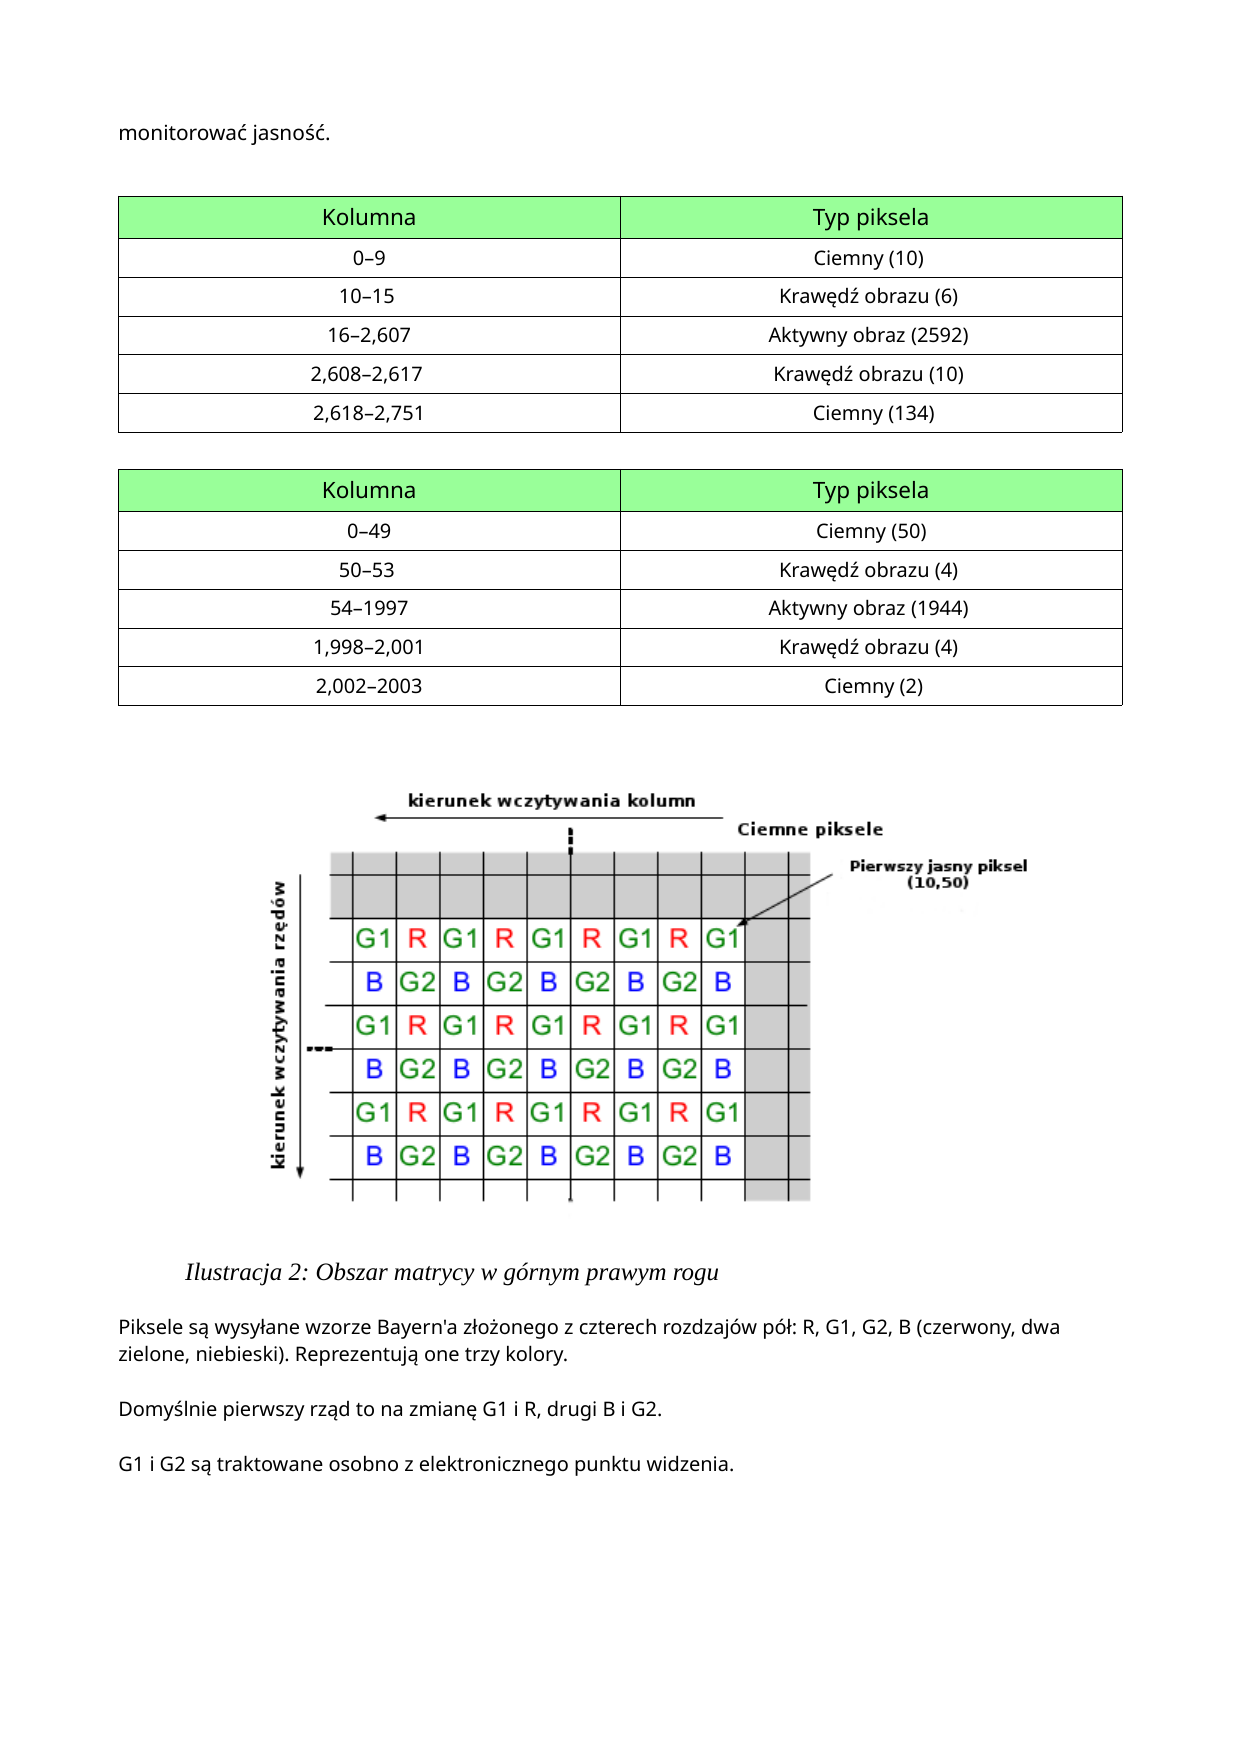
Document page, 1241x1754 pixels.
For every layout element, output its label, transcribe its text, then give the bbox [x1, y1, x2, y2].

table_cell 0–49 [119, 512, 620, 550]
text G1 i G2 są traktowane osobno z elektronicznego punktu widzenia. [118, 1449, 1122, 1477]
table_cell Ciemny (2) [621, 667, 1122, 705]
table_cell 2,618–2,751 [119, 394, 620, 432]
table_cell Ciemny (50) [621, 512, 1122, 550]
table_cell Krawędź obrazu (4) [621, 551, 1122, 589]
table_header Kolumna [119, 197, 620, 238]
table_cell Ciemny (10) [621, 239, 1122, 277]
text monitorować jasność. [118, 118, 1122, 147]
table_cell Krawędź obrazu (6) [621, 278, 1122, 316]
table_cell 16–2,607 [119, 317, 620, 354]
picture [184, 774, 1051, 1257]
table_header Typ piksela [621, 470, 1122, 511]
table_cell 1,998–2,001 [119, 629, 620, 666]
table_cell Aktywny obraz (1944) [621, 590, 1122, 627]
table_cell 50–53 [119, 551, 620, 589]
table_cell 10–15 [119, 278, 620, 316]
table_cell Aktywny obraz (2592) [621, 317, 1122, 354]
table_cell Ciemny (134) [621, 394, 1122, 432]
text Ilustracja 2: Obszar matrycy w górnym prawym rogu [185, 1257, 1050, 1286]
table_header Typ piksela [621, 197, 1122, 238]
table_cell 2,608–2,617 [119, 355, 620, 393]
text Domyślnie pierwszy rząd to na zmianę G1 i R, drugi B i G2. [118, 1395, 1122, 1422]
table_cell 0–9 [119, 239, 620, 277]
table_cell Krawędź obrazu (10) [621, 355, 1122, 393]
text Piksele są wysyłane wzorze Bayern'a złożonego z czterech rozdzajów pół: R, G1, G2, B (czerwony, dwa zielone, niebieski). Reprezentują one trzy kolory. [118, 1313, 1122, 1368]
table_header Kolumna [119, 470, 620, 511]
table_cell 54–1997 [119, 590, 620, 627]
table_cell Krawędź obrazu (4) [621, 629, 1122, 666]
table_cell 2,002–2003 [119, 667, 620, 705]
